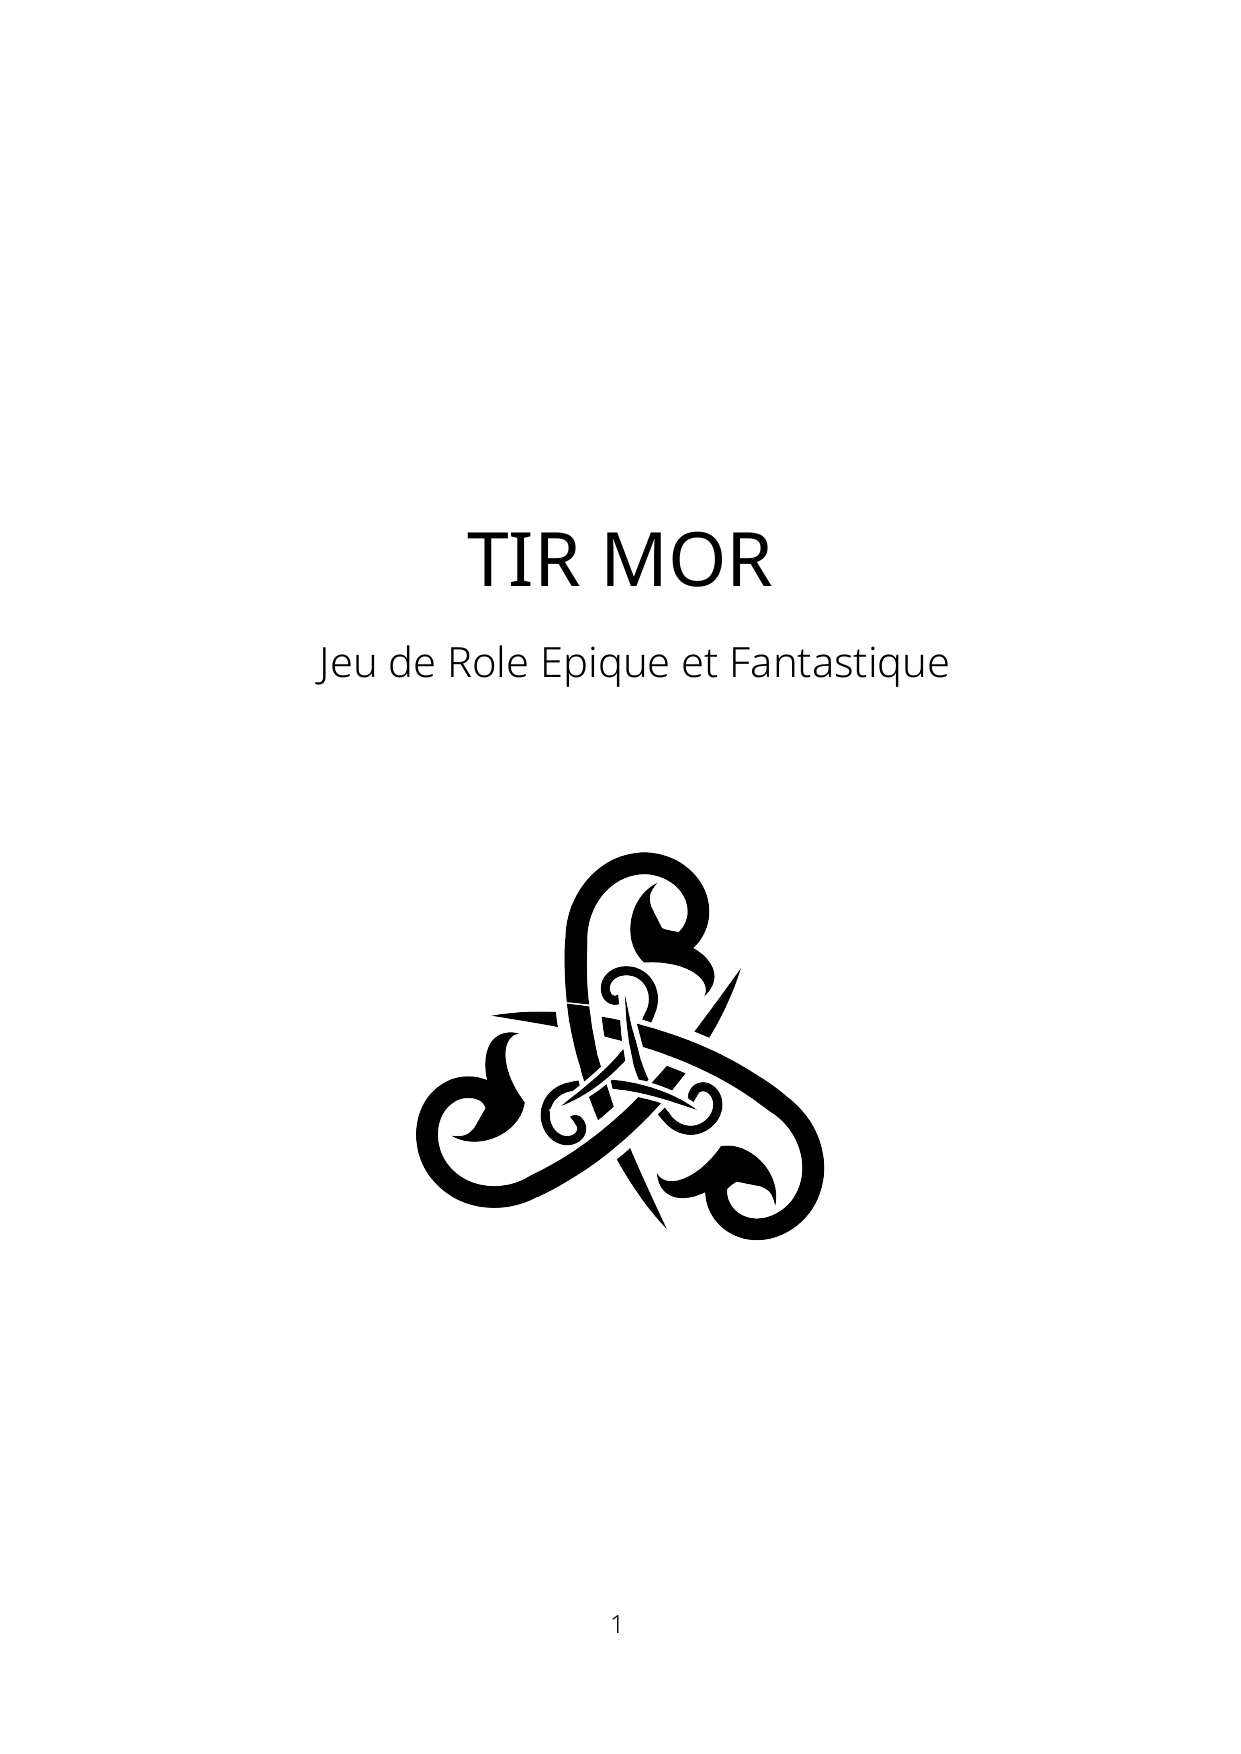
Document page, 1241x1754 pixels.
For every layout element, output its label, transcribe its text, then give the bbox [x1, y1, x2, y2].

picture [383, 818, 857, 1291]
text Jeu de Role Epique et Fantastique [183, 633, 1057, 689]
subtitle TIR MOR [183, 506, 1057, 609]
